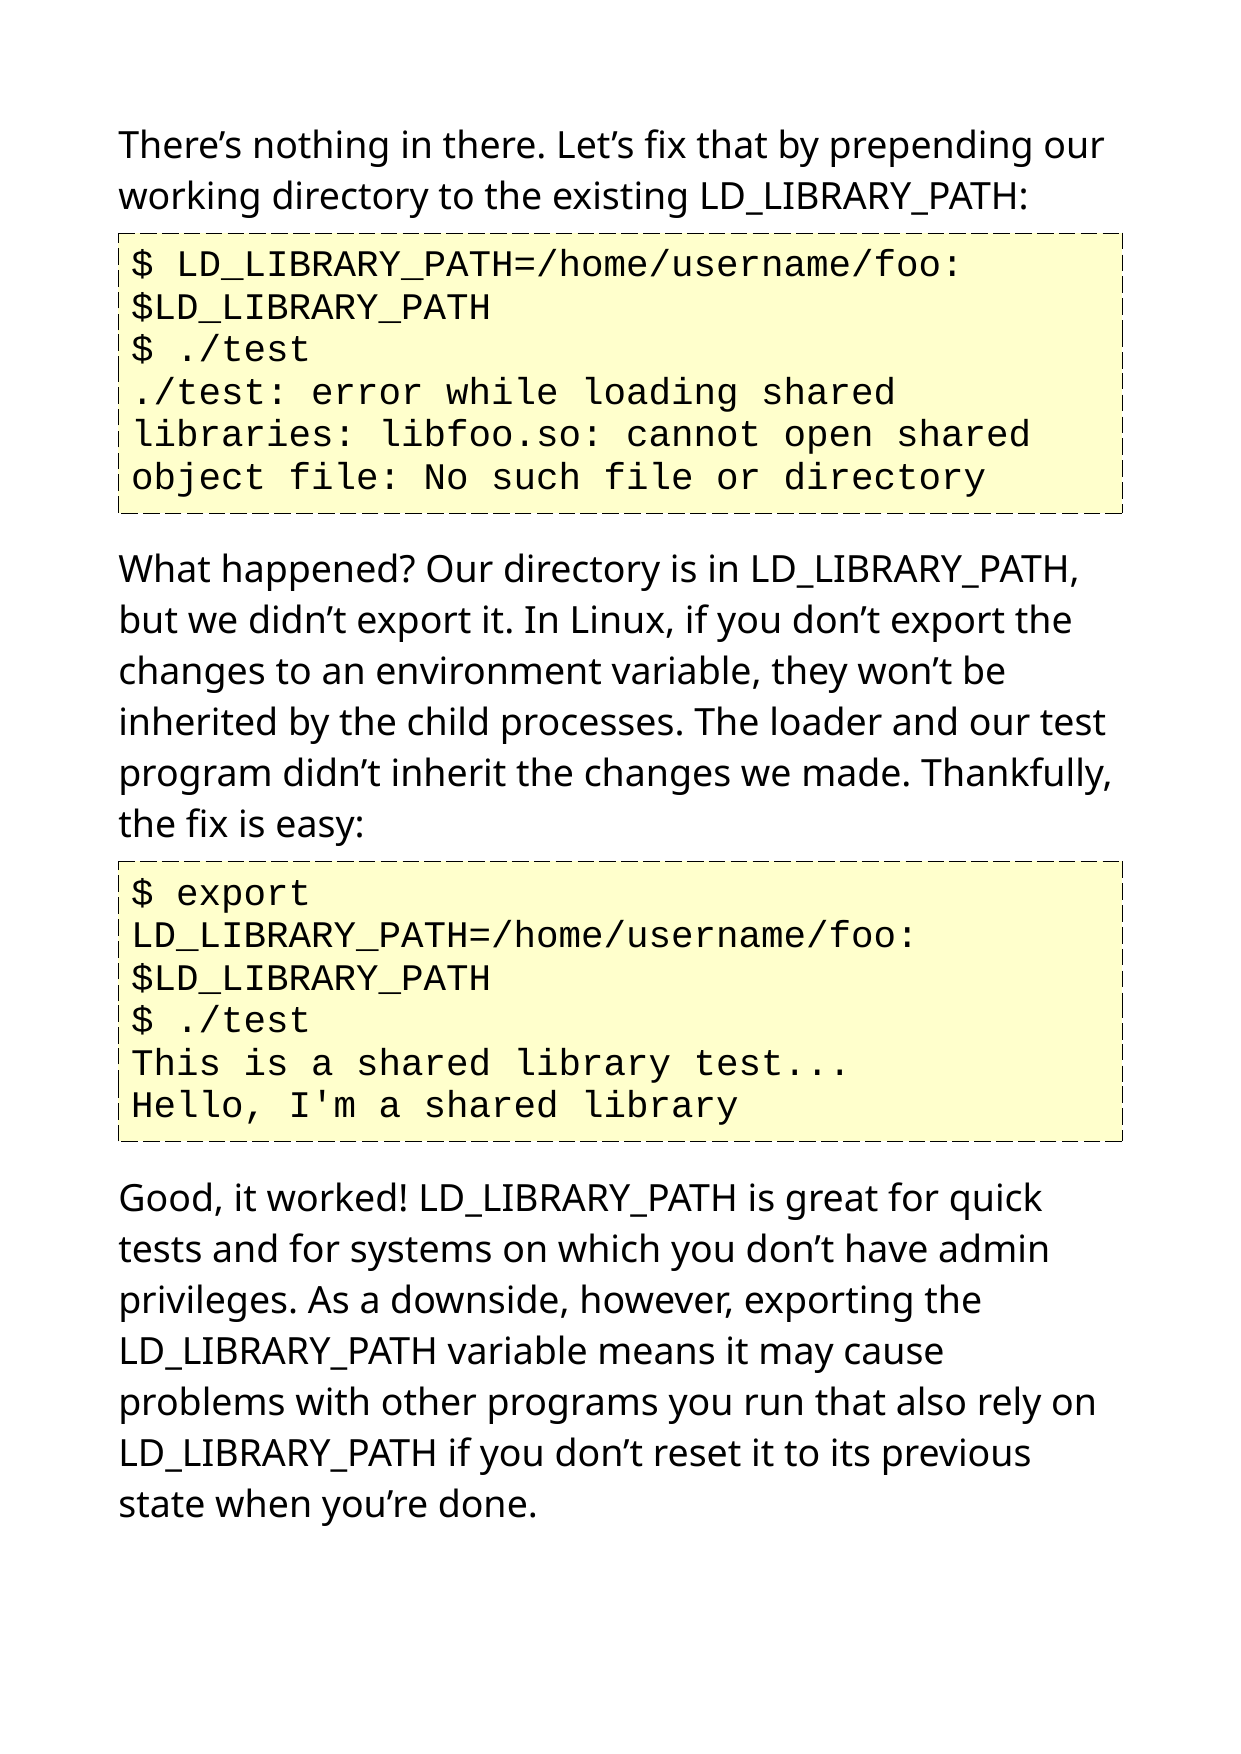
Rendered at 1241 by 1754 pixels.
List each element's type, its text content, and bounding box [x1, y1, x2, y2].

text $ LD_LIBRARY_PATH=/home/username/foo:$LD_LIBRARY_PATH [118, 233, 1122, 318]
text Hello, I'm a shared library [118, 1074, 1122, 1141]
text Good, it worked! LD_LIBRARY_PATH is great for quick tests and for systems on which you don’t have admin privileges. As a downside, however, exporting the LD_LIBRARY_PATH variable means it may cause problems with other programs you run that also rely on LD_LIBRARY_PATH if you don’t reset it to its previous state when you’re done. [118, 1171, 1122, 1528]
text $ ./test [118, 318, 1122, 360]
text This is a shared library test... [118, 1031, 1122, 1074]
text ./test: error while loading shared libraries: libfoo.so: cannot open shared object file: No such file or directory [118, 360, 1122, 513]
text What happened? Our directory is in LD_LIBRARY_PATH, but we didn’t export it. In Linux, if you don’t export the changes to an environment variable, they won’t be inherited by the child processes. The loader and our test program didn’t inherit the changes we made. Thankfully, the fix is easy: [118, 542, 1122, 849]
text $ ./test [118, 989, 1122, 1031]
text There’s nothing in there. Let’s fix that by prepending our working directory to the existing LD_LIBRARY_PATH: [118, 118, 1122, 220]
text $ export LD_LIBRARY_PATH=/home/username/foo:$LD_LIBRARY_PATH [118, 861, 1122, 989]
